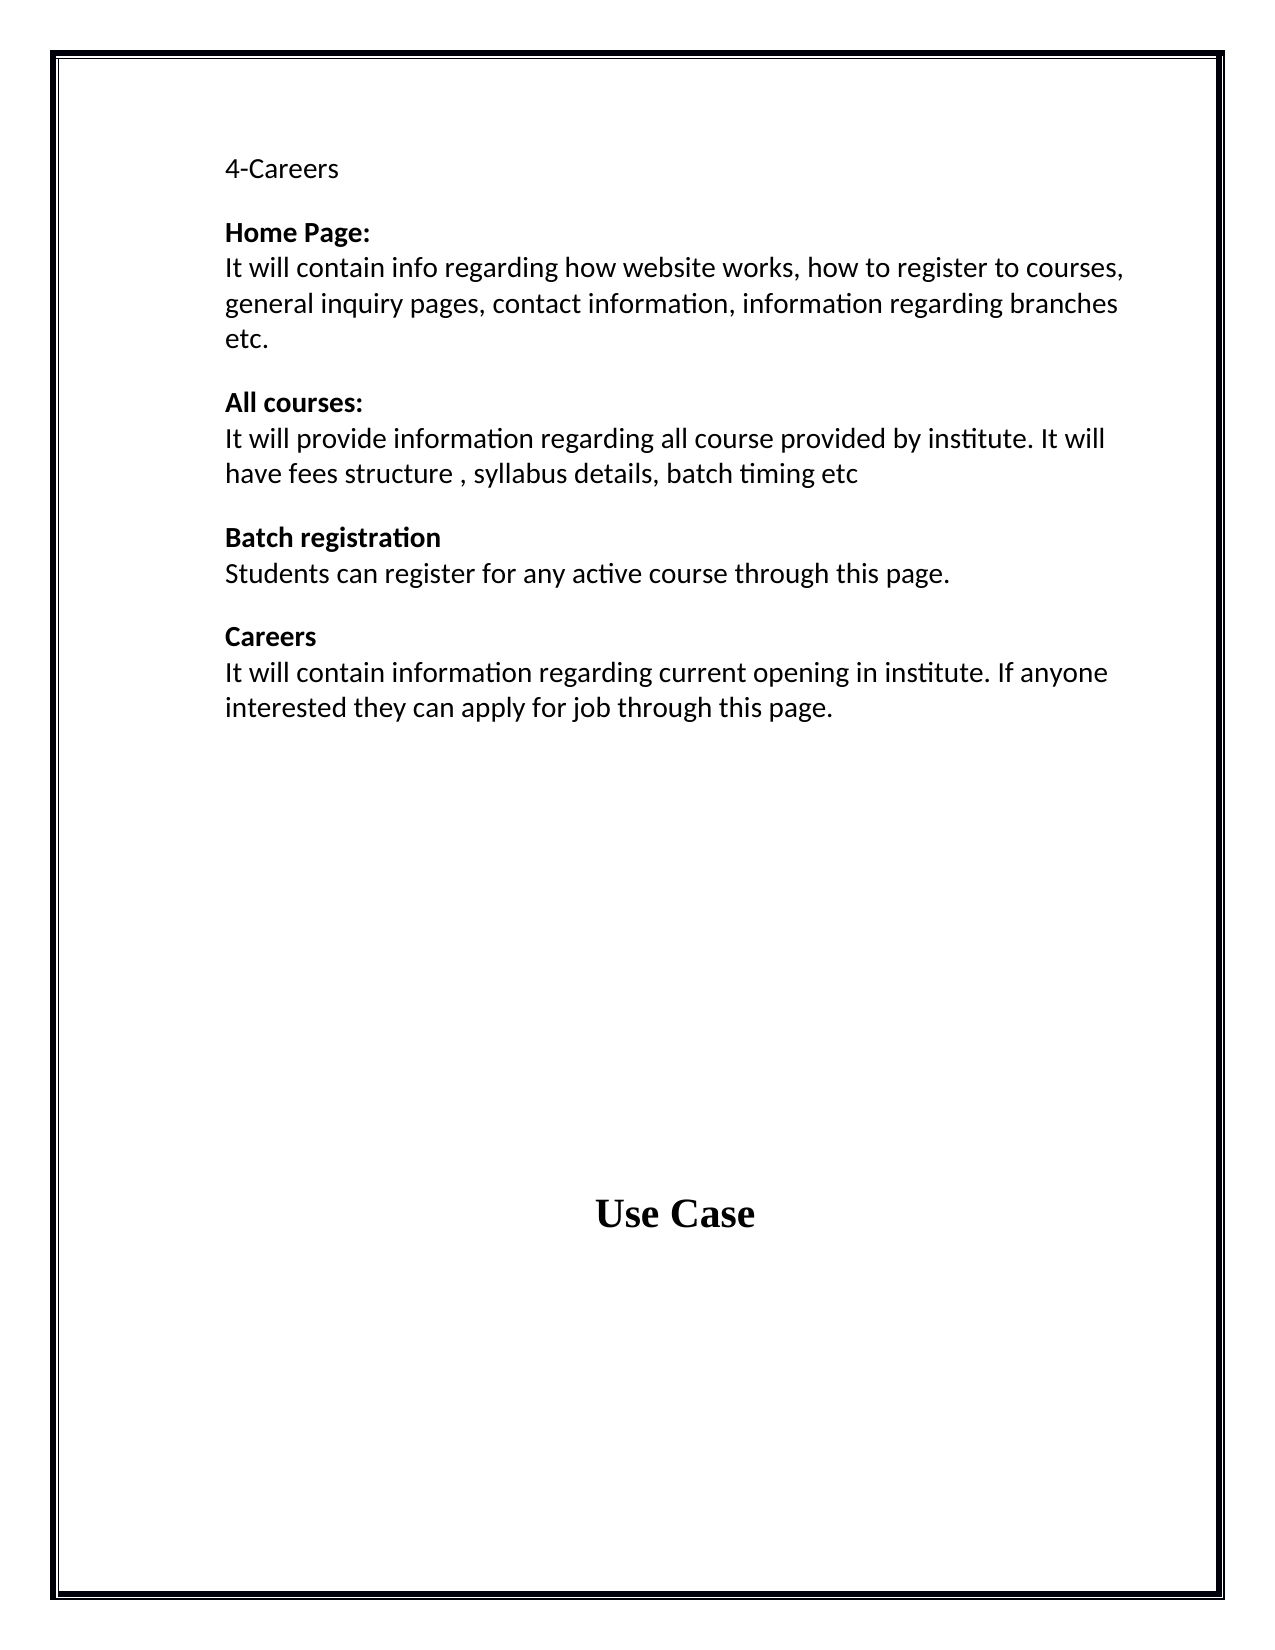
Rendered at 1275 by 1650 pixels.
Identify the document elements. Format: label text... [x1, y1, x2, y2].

text It will provide information regarding all course provided by institute. It will have fees structure , syllabus details, batch timing etc [225, 420, 1125, 491]
text 4-Careers [225, 150, 1125, 186]
text Batch registration [225, 519, 1125, 555]
text It will contain information regarding current opening in institute. If anyone interested they can apply for job through this page. [225, 654, 1125, 725]
text Students can register for any active course through this page. [225, 555, 1125, 590]
text Careers [225, 618, 1125, 654]
text Use Case [225, 1188, 1125, 1236]
text It will contain info regarding how website works, how to register to courses, general inquiry pages, contact information, information regarding branches etc. [225, 249, 1125, 356]
text All courses: [225, 384, 1125, 420]
text Home Page: [225, 214, 1125, 249]
